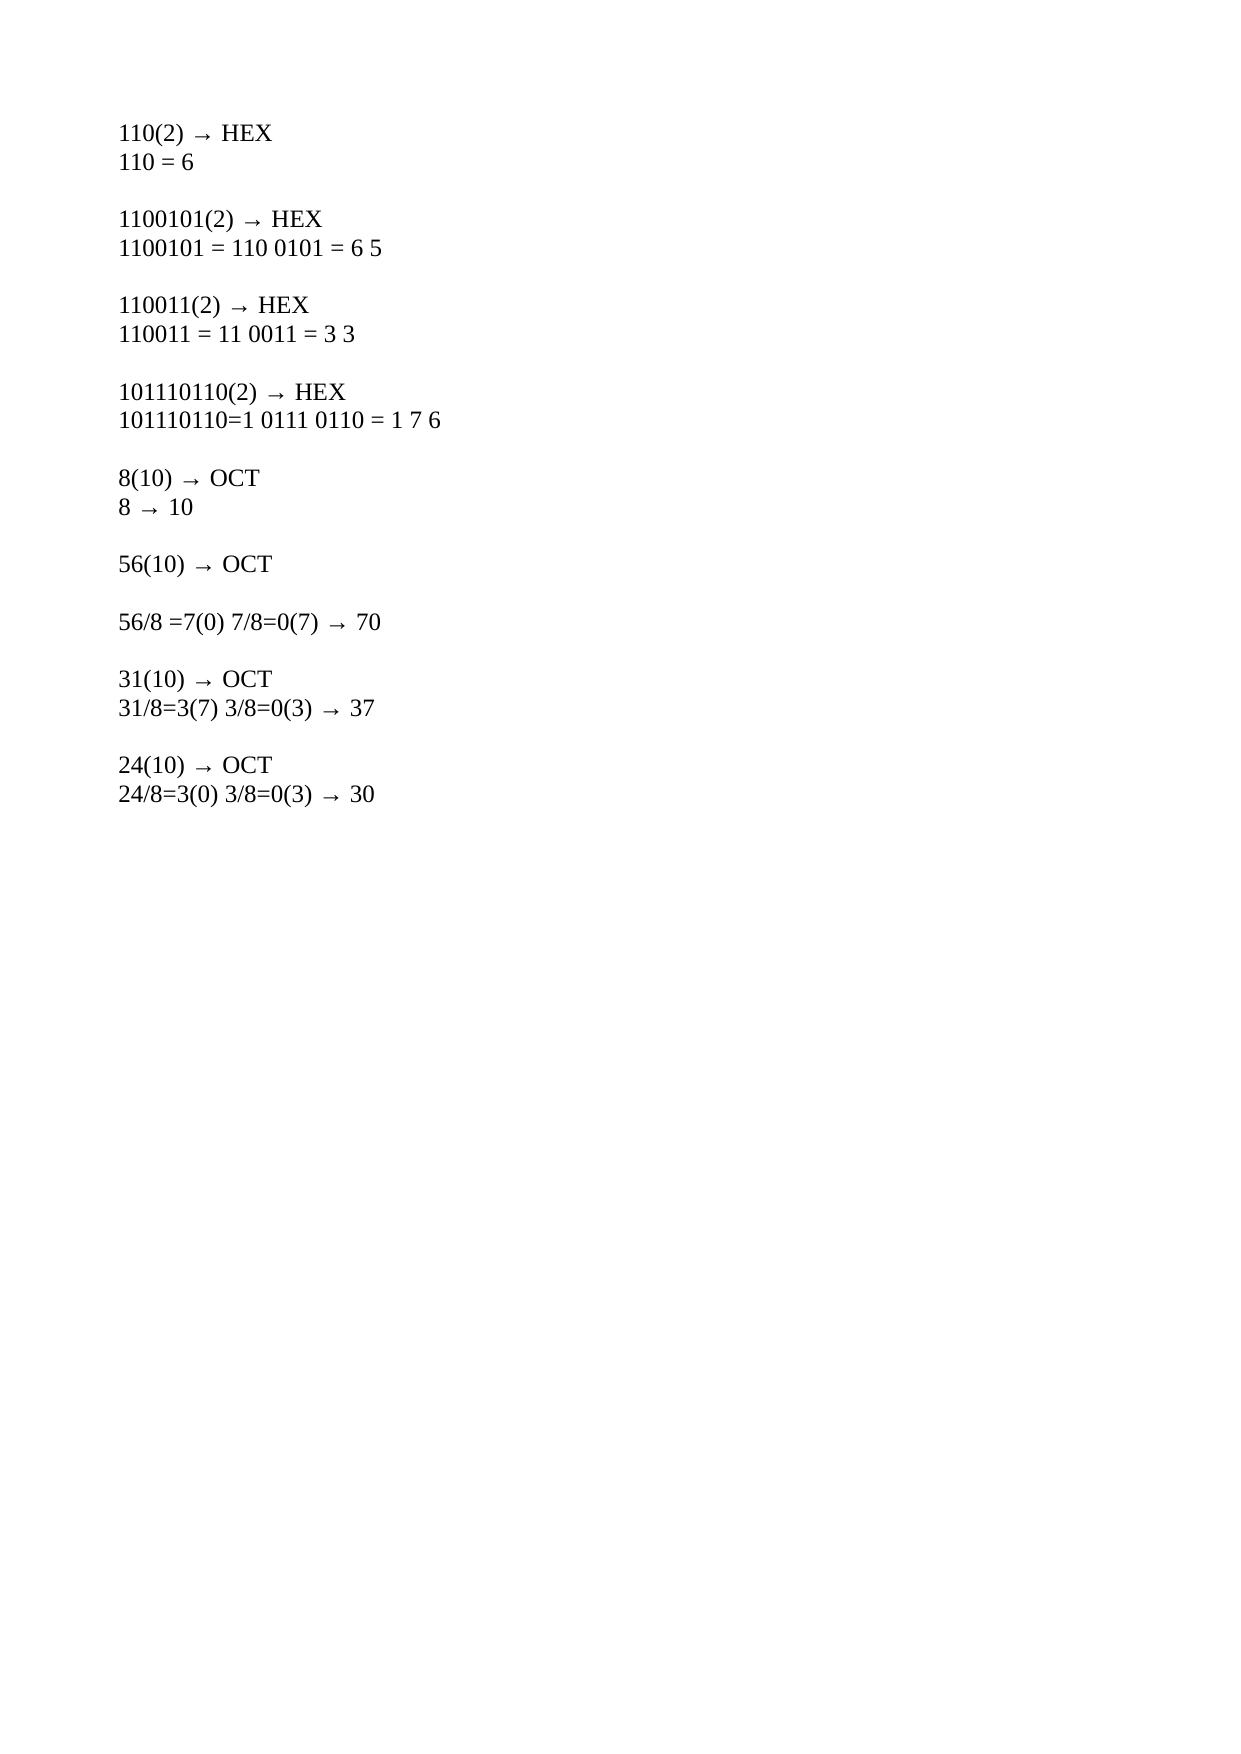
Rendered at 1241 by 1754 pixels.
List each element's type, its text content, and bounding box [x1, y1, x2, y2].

text 31/8=3(7) 3/8=0(3) → 37 [118, 693, 1122, 722]
text 1100101 = 110 0101 = 6 5 [118, 233, 1122, 262]
text 8 → 10 [118, 492, 1122, 521]
text 110(2) → HEX [118, 118, 1122, 147]
text 24(10) → OCT [118, 751, 1122, 779]
text 101110110=1 0111 0110 = 1 7 6 [118, 406, 1122, 434]
text 110011(2) → HEX [118, 291, 1122, 319]
text 101110110(2) → HEX [118, 377, 1122, 406]
text 110 = 6 [118, 147, 1122, 176]
text 56(10) → OCT [118, 549, 1122, 578]
text 56/8 =7(0) 7/8=0(7) → 70 [118, 607, 1122, 636]
text 1100101(2) → HEX [118, 204, 1122, 233]
text 31(10) → OCT [118, 664, 1122, 693]
text 110011 = 11 0011 = 3 3 [118, 319, 1122, 348]
text 8(10) → OCT [118, 463, 1122, 492]
text 24/8=3(0) 3/8=0(3) → 30 [118, 779, 1122, 808]
